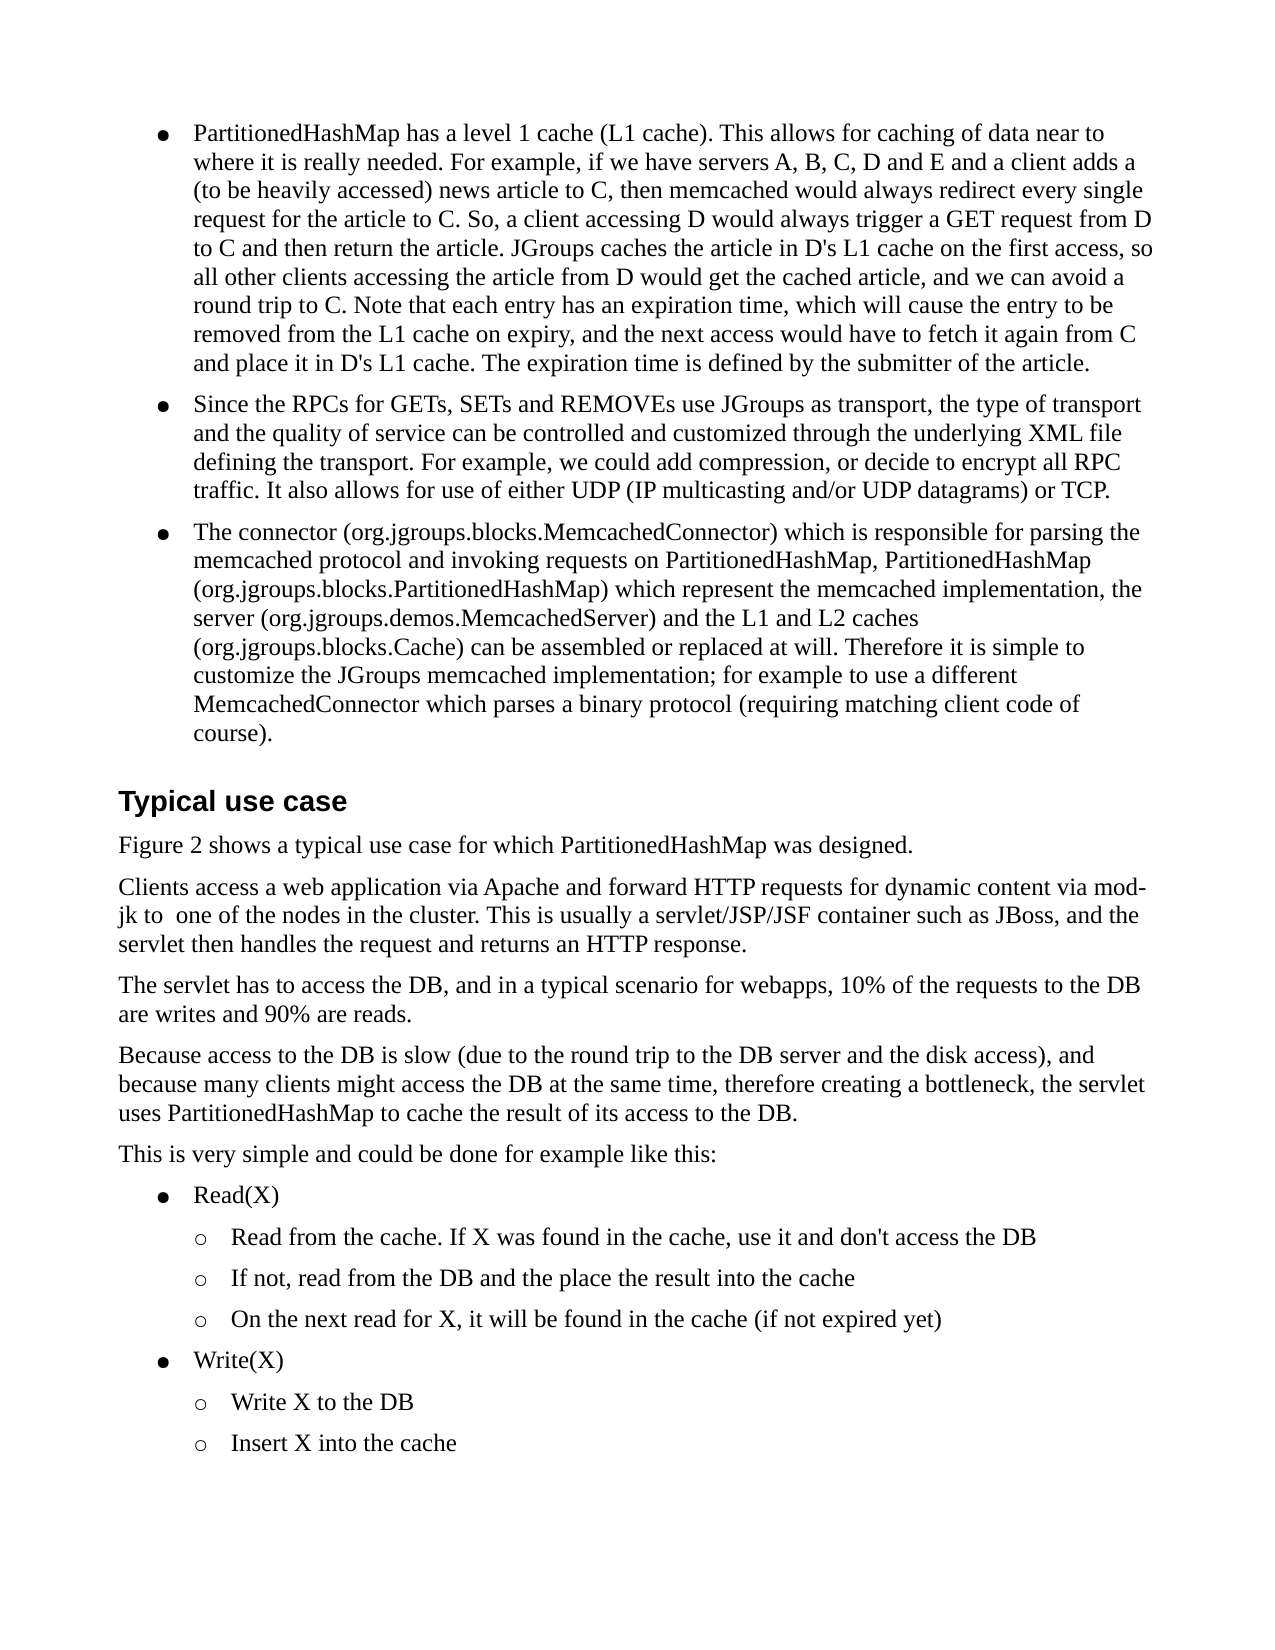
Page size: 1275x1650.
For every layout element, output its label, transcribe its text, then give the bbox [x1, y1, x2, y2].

list On the next read for X, it will be found in the cache (if not expired yet) [193, 1304, 1157, 1333]
text Figure 2 shows a typical use case for which PartitionedHashMap was designed. [118, 830, 1157, 859]
subtitle Typical use case [118, 784, 1157, 818]
text Clients access a web application via Apache and forward HTTP requests for dynamic content via mod-jk to one of the nodes in the cluster. This is usually a servlet/JSP/JSF container such as JBoss, and the servlet then handles the request and returns an HTTP response. [118, 872, 1157, 958]
text Because access to the DB is slow (due to the round trip to the DB server and the disk access), and because many clients might access the DB at the same time, therefore creating a bottleneck, the servlet uses PartitionedHashMap to cache the result of its access to the DB. [118, 1040, 1157, 1127]
list Write(X) [156, 1345, 1157, 1374]
list Since the RPCs for GETs, SETs and REMOVEs use JGroups as transport, the type of transport and the quality of service can be controlled and customized through the underlying XML file defining the transport. For example, we could add compression, or decide to encrypt all RPC traffic. It also allows for use of either UDP (IP multicasting and/or UDP datagrams) or TCP. [156, 389, 1157, 504]
list Read(X) [156, 1180, 1157, 1209]
list If not, read from the DB and the place the result into the cache [193, 1263, 1157, 1292]
list Write X to the DB [193, 1387, 1157, 1415]
list Read from the cache. If X was found in the cache, use it and don't access the DB [193, 1222, 1157, 1250]
text This is very simple and could be done for example like this: [118, 1139, 1157, 1168]
list PartitionedHashMap has a level 1 cache (L1 cache). This allows for caching of data near to where it is really needed. For example, if we have servers A, B, C, D and E and a client adds a (to be heavily accessed) news article to C, then memcached would always redirect every single request for the article to C. So, a client accessing D would always trigger a GET request from D to C and then return the article. JGroups caches the article in D's L1 cache on the first access, so all other clients accessing the article from D would get the cached article, and we can avoid a round trip to C. Note that each entry has an expiration time, which will cause the entry to be removed from the L1 cache on expiry, and the next access would have to fetch it again from C and place it in D's L1 cache. The expiration time is defined by the submitter of the article. [156, 118, 1157, 377]
list Insert X into the cache [193, 1428, 1157, 1457]
text The servlet has to access the DB, and in a typical scenario for webapps, 10% of the requests to the DB are writes and 90% are reads. [118, 970, 1157, 1028]
list The connector (org.jgroups.blocks.MemcachedConnector) which is responsible for parsing the memcached protocol and invoking requests on PartitionedHashMap, PartitionedHashMap (org.jgroups.blocks.PartitionedHashMap) which represent the memcached implementation, the server (org.jgroups.demos.MemcachedServer) and the L1 and L2 caches (org.jgroups.blocks.Cache) can be assembled or replaced at will. Therefore it is simple to customize the JGroups memcached implementation; for example to use a different MemcachedConnector which parses a binary protocol (requiring matching client code of course). [156, 517, 1157, 747]
